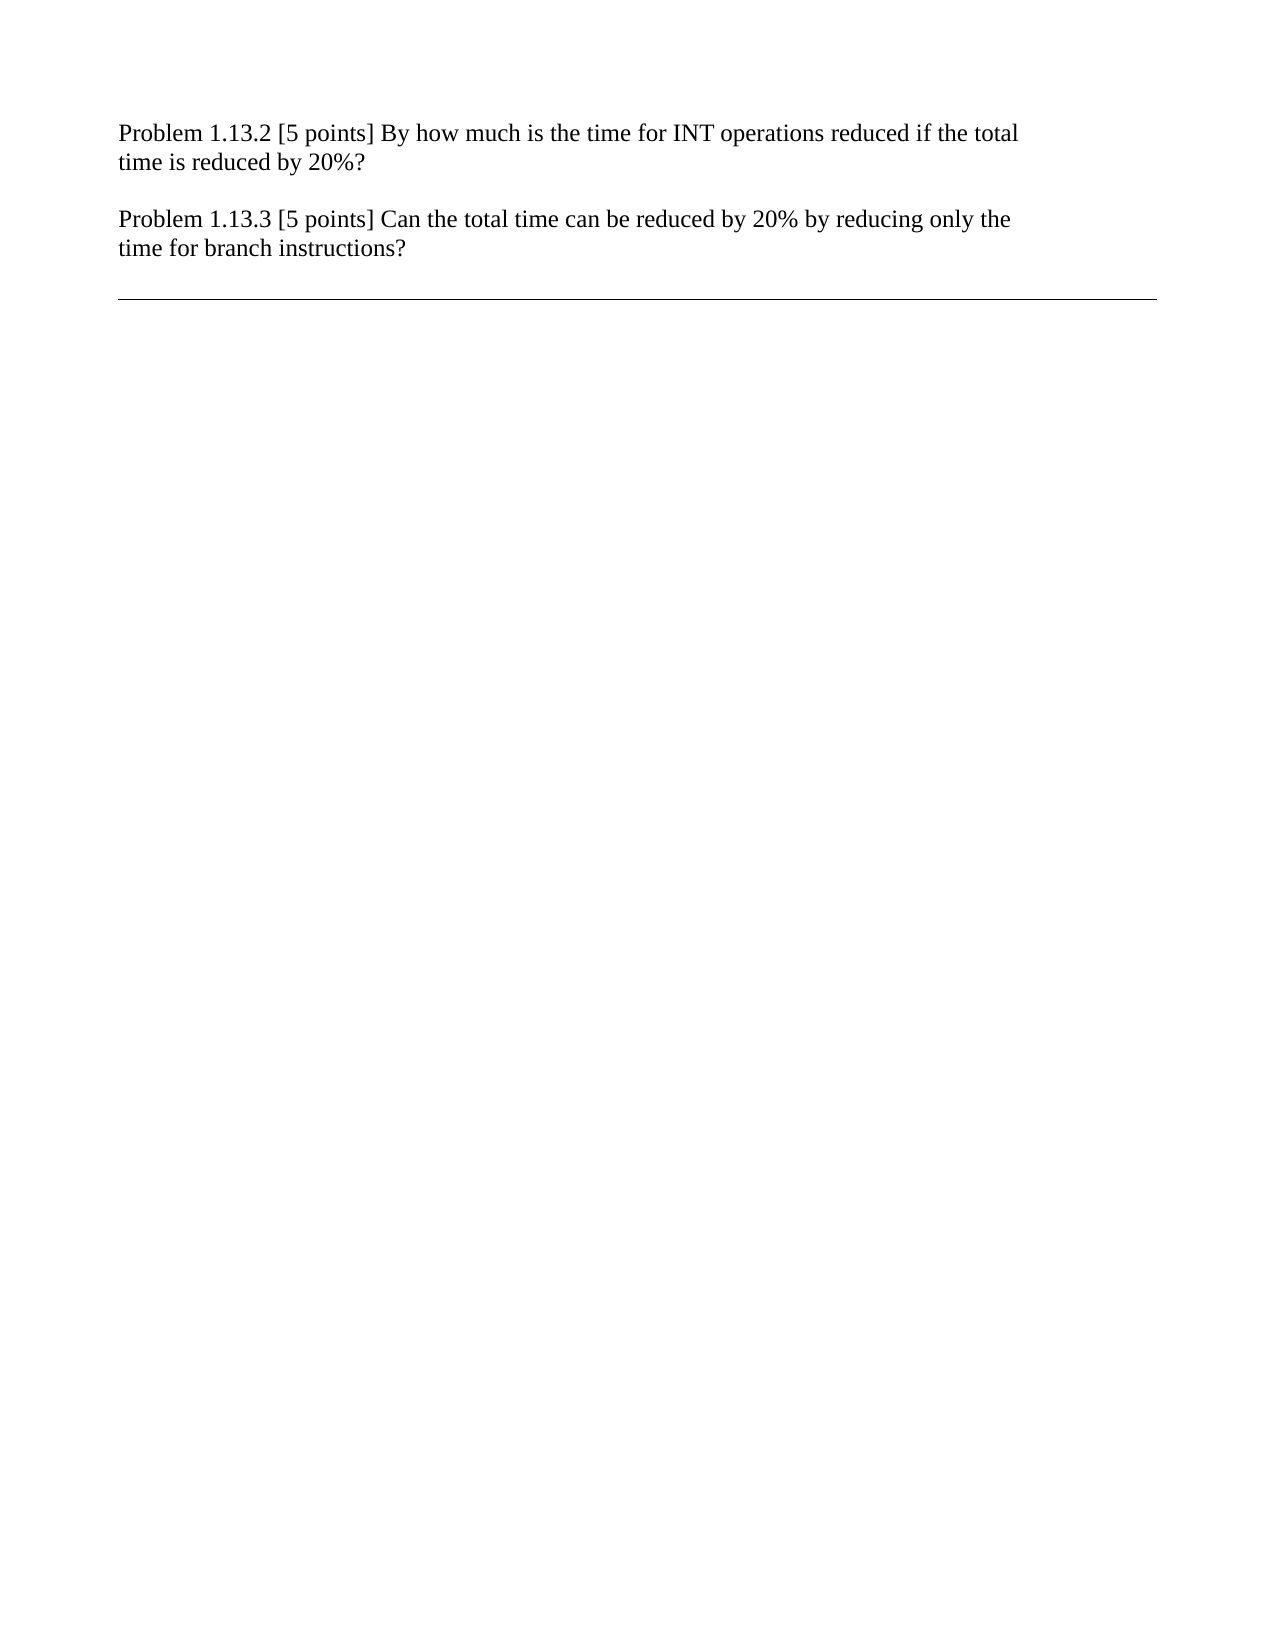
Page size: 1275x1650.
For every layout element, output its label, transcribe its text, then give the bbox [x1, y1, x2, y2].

text time for branch instructions? [118, 233, 1157, 262]
text Problem 1.13.3 [5 points] Can the total time can be reduced by 20% by reducing only the [118, 204, 1157, 233]
text Problem 1.13.2 [5 points] By how much is the time for INT operations reduced if the total [118, 118, 1157, 147]
text time is reduced by 20%? [118, 147, 1157, 176]
